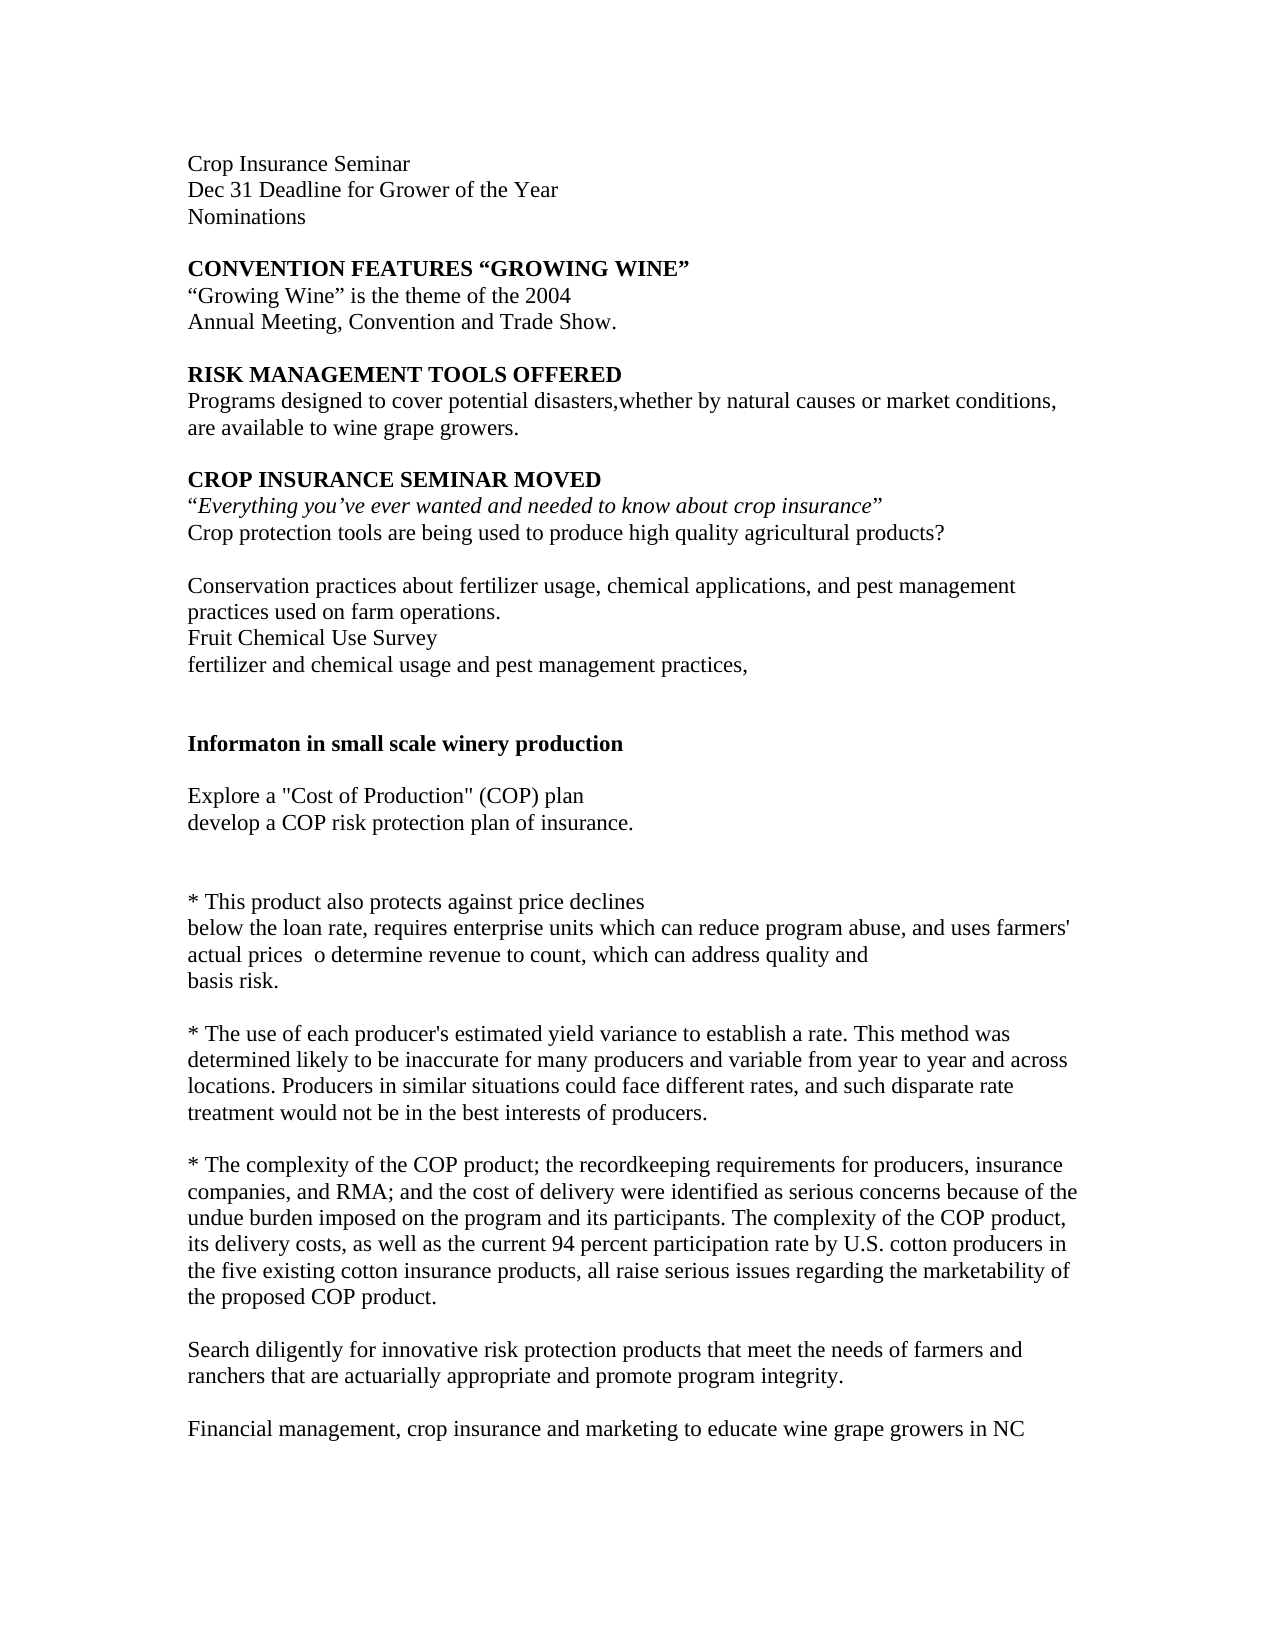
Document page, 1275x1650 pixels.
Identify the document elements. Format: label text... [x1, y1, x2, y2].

text fertilizer and chemical usage and pest management practices, [187, 651, 1087, 677]
text Financial management, crop insurance and marketing to educate wine grape growers in NC [187, 1415, 1087, 1441]
text Dec 31 Deadline for Grower of the Year [187, 176, 1087, 203]
text CROP INSURANCE SEMINAR MOVED [187, 466, 1087, 493]
text companies, and RMA; and the cost of delivery were identified as serious concerns because of the undue burden imposed on the program and its participants. The complexity of the COP product, its delivery costs, as well as the current 94 percent participation rate by U.S. cotton producers in the five existing cotton insurance products, all raise serious issues regarding the marketability of the proposed COP product. [187, 1178, 1087, 1309]
text develop a COP risk protection plan of insurance. [187, 809, 1087, 835]
text Search diligently for innovative risk protection products that meet the needs of farmers and ranchers that are actuarially appropriate and promote program integrity. [187, 1336, 1087, 1389]
text “Everything you’ve ever wanted and needed to know about crop insurance” [187, 493, 1087, 519]
text Fruit Chemical Use Survey [187, 624, 1087, 651]
text basis risk. [187, 967, 1087, 993]
text below the loan rate, requires enterprise units which can reduce program abuse, and uses farmers' actual prices o determine revenue to count, which can address quality and [187, 914, 1087, 967]
text “Growing Wine” is the theme of the 2004 [187, 282, 1087, 308]
text Programs designed to cover potential disasters,whether by natural causes or market conditions, are available to wine grape growers. [187, 387, 1087, 440]
text CONVENTION FEATURES “GROWING WINE” [187, 255, 1087, 282]
text Annual Meeting, Convention and Trade Show. [187, 308, 1087, 334]
text Crop protection tools are being used to produce high quality agricultural products? [187, 519, 1087, 545]
text Informaton in small scale winery production [187, 730, 1087, 756]
text Explore a "Cost of Production" (COP) plan [187, 782, 1087, 809]
text * The complexity of the COP product; the recordkeeping requirements for producers, insurance [187, 1151, 1087, 1178]
text Crop Insurance Seminar [187, 150, 1087, 176]
text RISK MANAGEMENT TOOLS OFFERED [187, 361, 1087, 387]
text * The use of each producer's estimated yield variance to establish a rate. This method was determined likely to be inaccurate for many producers and variable from year to year and across locations. Producers in similar situations could face different rates, and such disparate rate treatment would not be in the best interests of producers. [187, 1020, 1087, 1125]
text * This product also protects against price declines [187, 888, 1087, 914]
text Conservation practices about fertilizer usage, chemical applications, and pest management practices used on farm operations. [187, 572, 1087, 624]
text Nominations [187, 203, 1087, 229]
